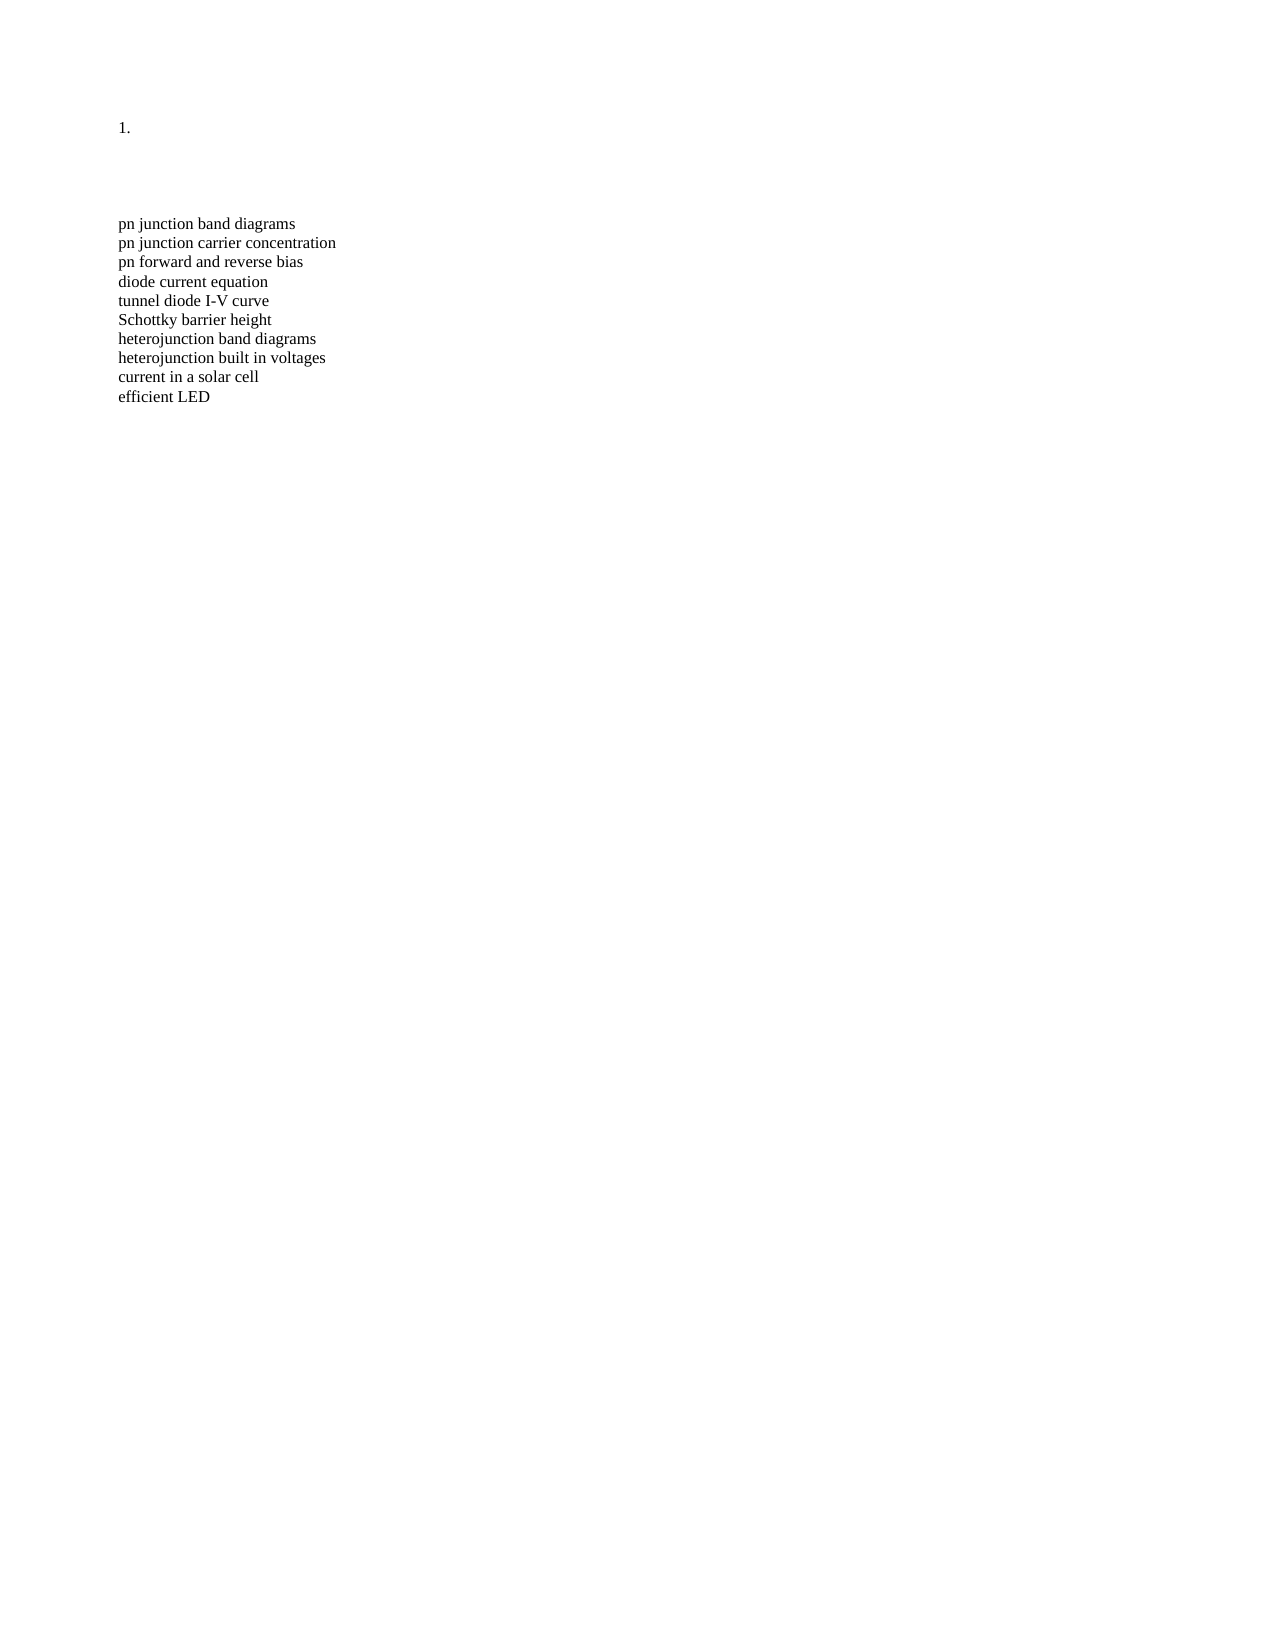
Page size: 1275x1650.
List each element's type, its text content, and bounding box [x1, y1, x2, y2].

text tunnel diode I-V curve [118, 291, 637, 310]
text heterojunction built in voltages [118, 348, 637, 367]
text 1. [118, 118, 637, 137]
text diode current equation [118, 271, 637, 291]
text pn junction carrier concentration [118, 233, 637, 252]
text Schottky barrier height [118, 310, 637, 329]
text heterojunction band diagrams [118, 329, 637, 348]
text pn junction band diagrams [118, 214, 637, 233]
text current in a solar cell [118, 367, 637, 386]
text efficient LED [118, 386, 637, 406]
text pn forward and reverse bias [118, 252, 637, 271]
